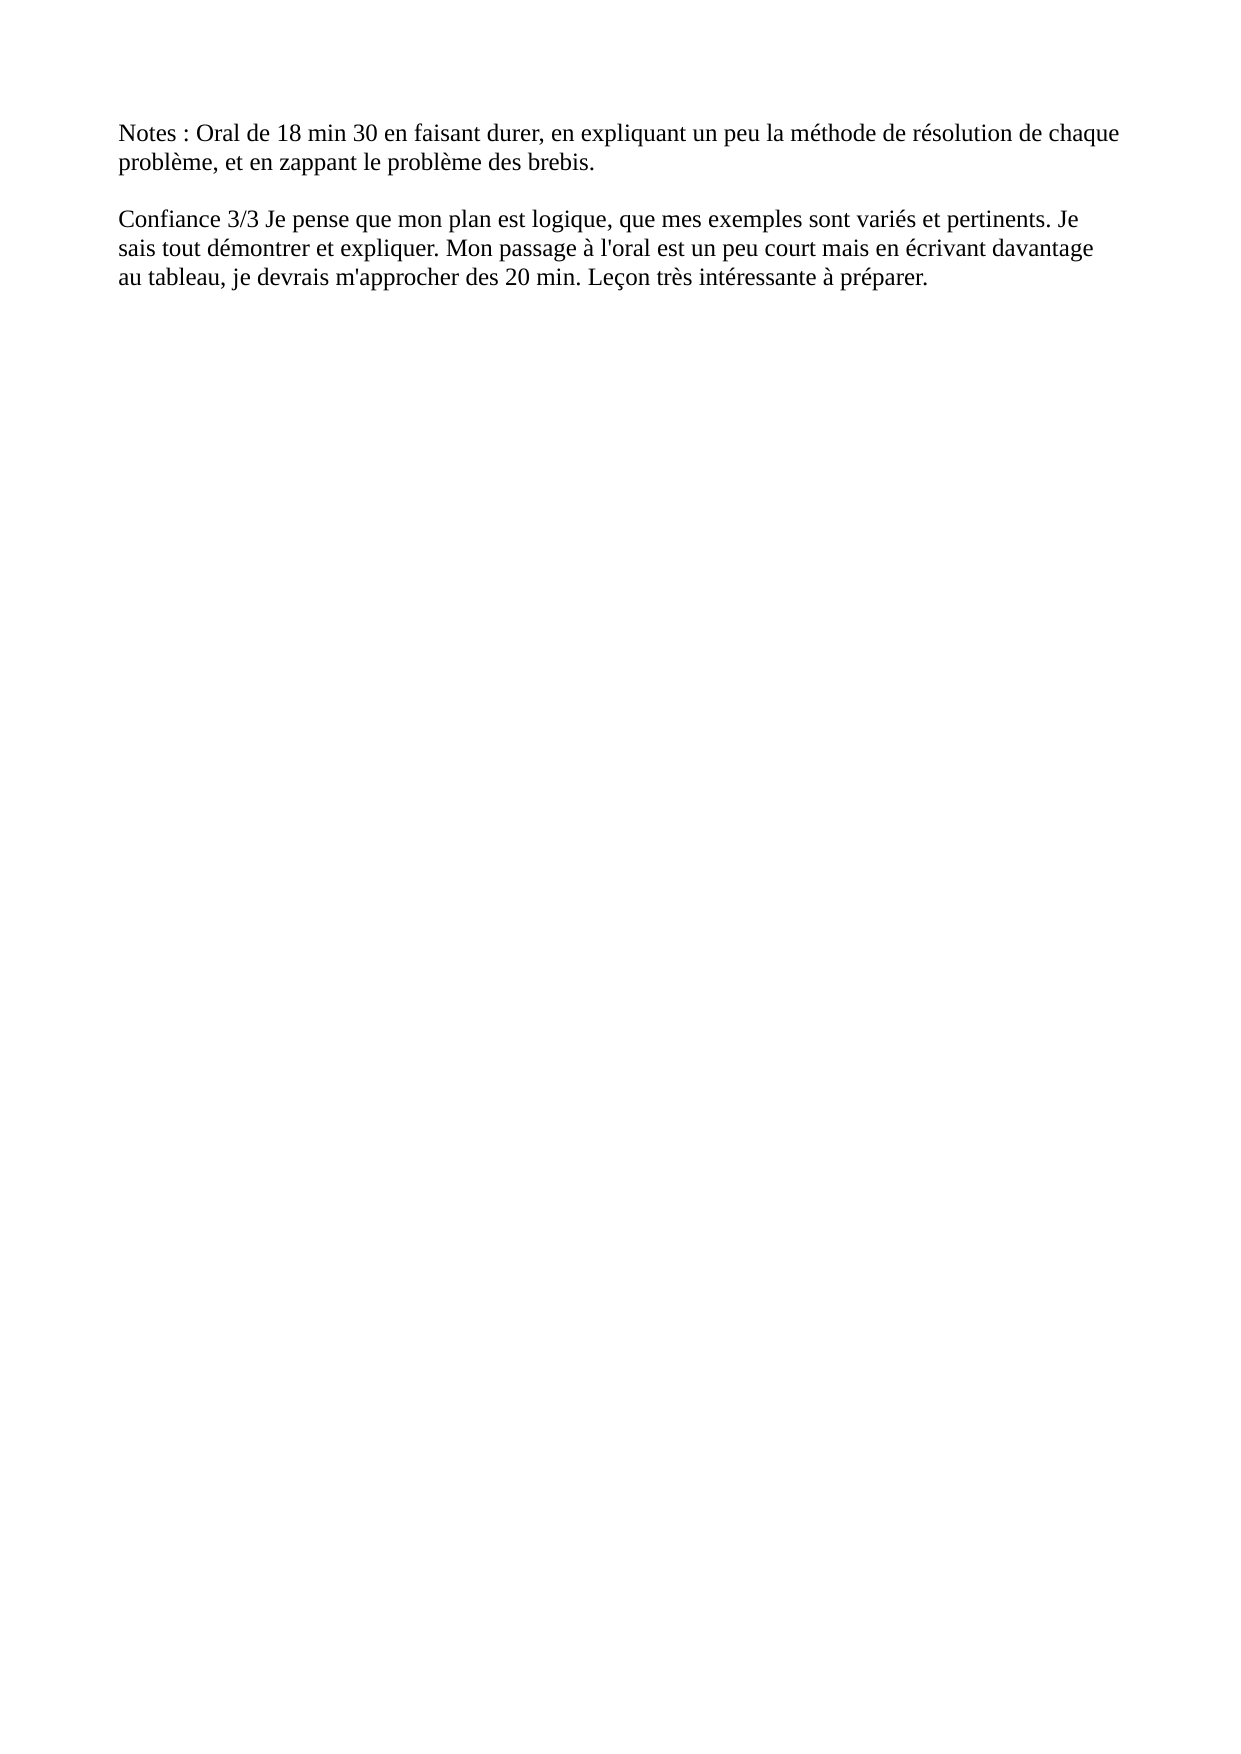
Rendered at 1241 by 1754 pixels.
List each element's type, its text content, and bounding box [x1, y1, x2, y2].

text Notes : Oral de 18 min 30 en faisant durer, en expliquant un peu la méthode de résolution de chaque problème, et en zappant le problème des brebis. [118, 118, 1122, 176]
text Confiance 3/3 Je pense que mon plan est logique, que mes exemples sont variés et pertinents. Je sais tout démontrer et expliquer. Mon passage à l'oral est un peu court mais en écrivant davantage au tableau, je devrais m'approcher des 20 min. Leçon très intéressante à préparer. [118, 204, 1122, 291]
